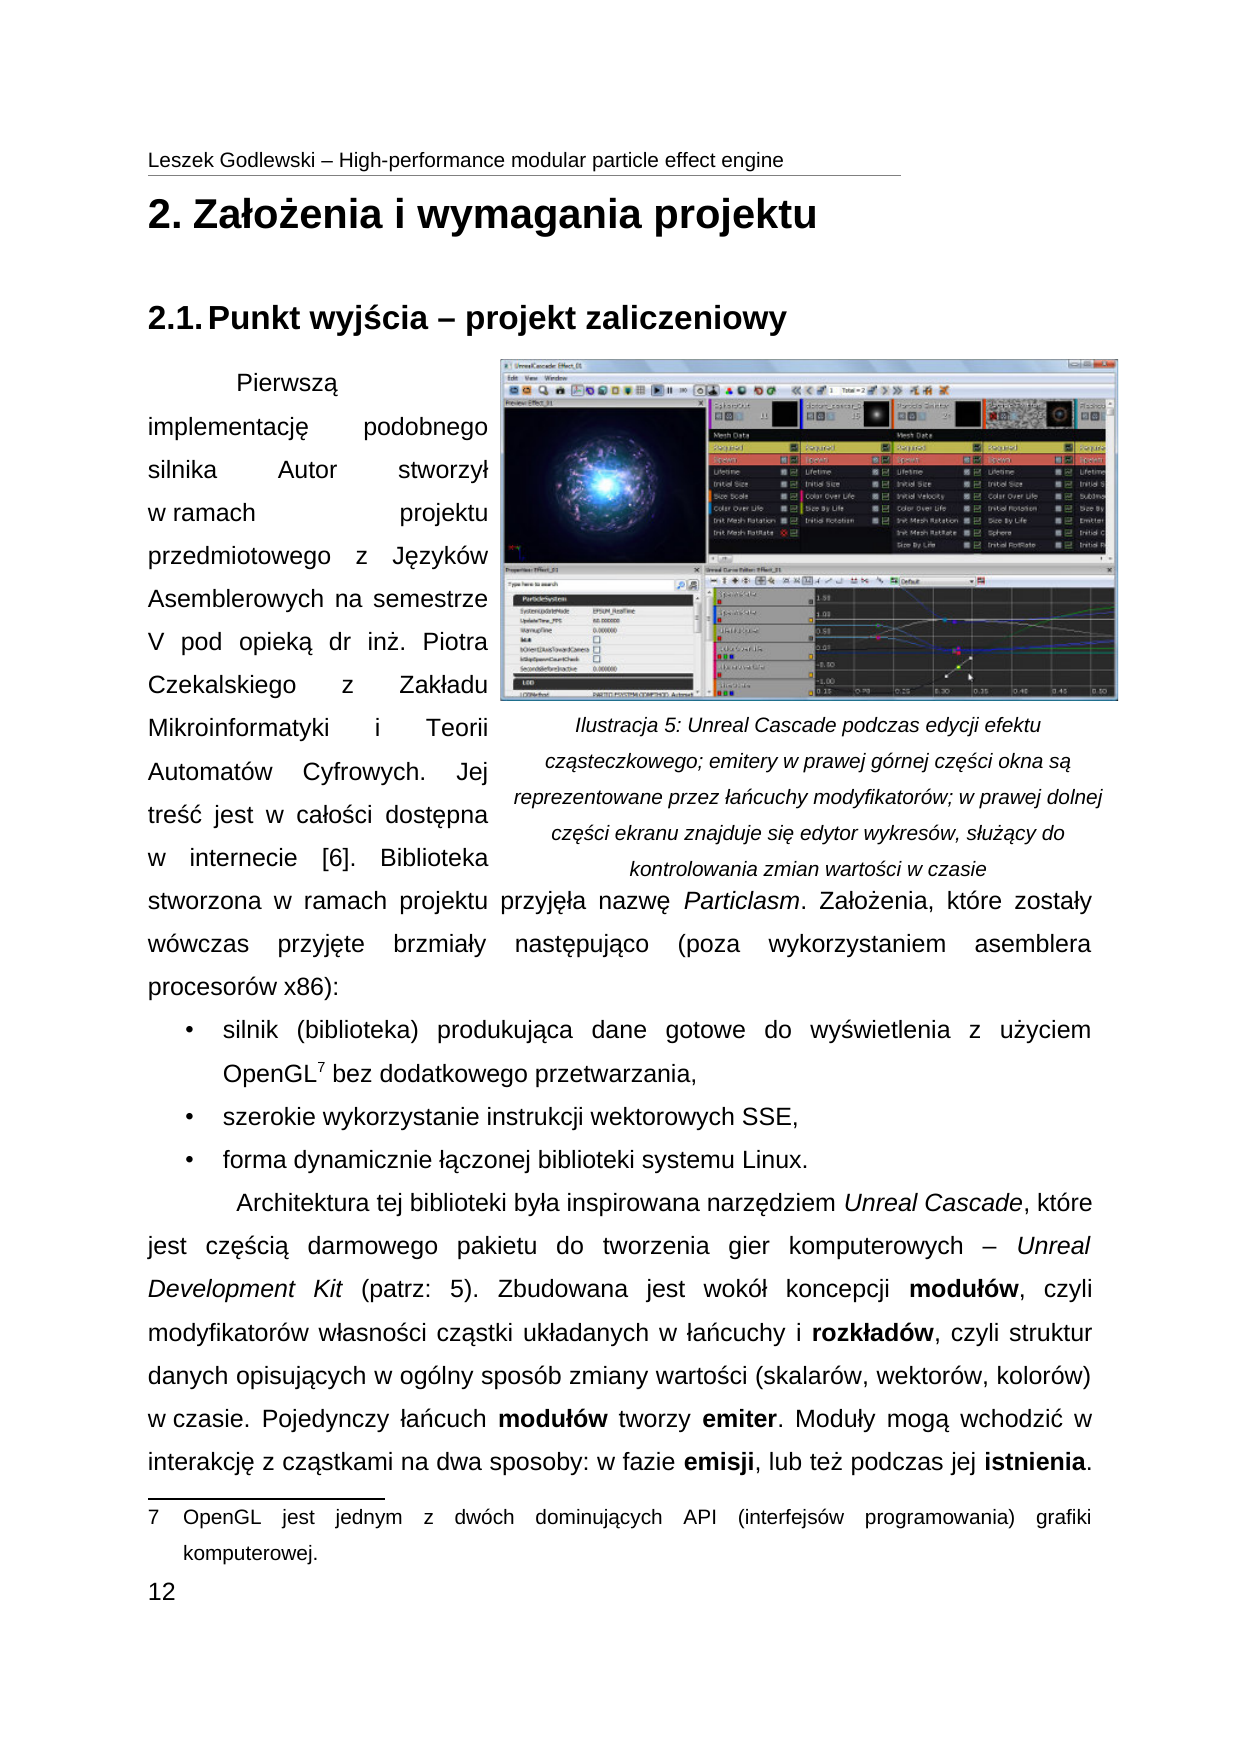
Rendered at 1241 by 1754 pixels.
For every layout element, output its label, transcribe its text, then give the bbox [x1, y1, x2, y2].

list forma dynamicznie łączonej biblioteki systemu Linux. [185, 1145, 1092, 1174]
subtitle Punkt wyjścia – projekt zaliczeniowy [148, 298, 1092, 337]
picture [500, 359, 1119, 701]
list OpenGL jest jednym z dwóch dominujących API (interfejsów programowania) grafiki komputerowej. [148, 1505, 1092, 1565]
text Pierwszą implementację podobnego silnika Autor stworzył w ramach projektu przedmiotowego z Języków Asemblerowych na semestrze V pod opieką dr inż. Piotra Czekalskiego z Zakładu Mikroinformatyki i Teorii Automatów Cyfrowych. Jej treść jest w całości dostępna w internecie [6]. Biblioteka stworzona w ramach projektu przyjęła nazwę Particlasm. Założenia, które zostały wówczas przyjęte brzmiały następująco (poza wykorzystaniem asemblera procesorów x86): [148, 368, 1092, 1001]
subtitle Założenia i wymagania projektu [148, 189, 1092, 237]
text Ilustracja 5: Unreal Cascade podczas edycji efektu cząsteczkowego; emitery w prawej górnej części okna są reprezentowane przez łańcuchy modyfikatorów; w prawej dolnej części ekranu znajduje się edytor wykresów, służący do kontrolowania zmian wartości w czasie [500, 701, 1118, 881]
list szerokie wykorzystanie instrukcji wektorowych SSE, [185, 1102, 1092, 1131]
list silnik (biblioteka) produkująca dane gotowe do wyświetlenia z użyciem OpenGL bez dodatkowego przetwarzania, [185, 1015, 1092, 1087]
text Architektura tej biblioteki była inspirowana narzędziem Unreal Cascade, które jest częścią darmowego pakietu do tworzenia gier komputerowych – Unreal Development Kit (patrz: Ilustracja 5). Zbudowana jest wokół koncepcji modułów, czyli modyfikatorów własności cząstki układanych w łańcuchy i rozkładów, czyli struktur danych opisujących w ogólny sposób zmiany wartości (skalarów, wektorów, kolorów) w czasie. Pojedynczy łańcuch modułów tworzy emiter. Moduły mogą wchodzić w interakcję z cząstkami na dwa sposoby: w fazie emisji, lub też podczas jej istnienia. Moduły wykorzystują rozkłady do wyznaczania konkretnych wartości parametrów. Rozkłady mogą przyjmować rozmaite formy – od wartości stałej, poprzez losowy równomierny rozkład, po interpolację wzdłuż krzywej, a także sterowanie wartością z zewnątrz biblioteki. [148, 1188, 1092, 1476]
